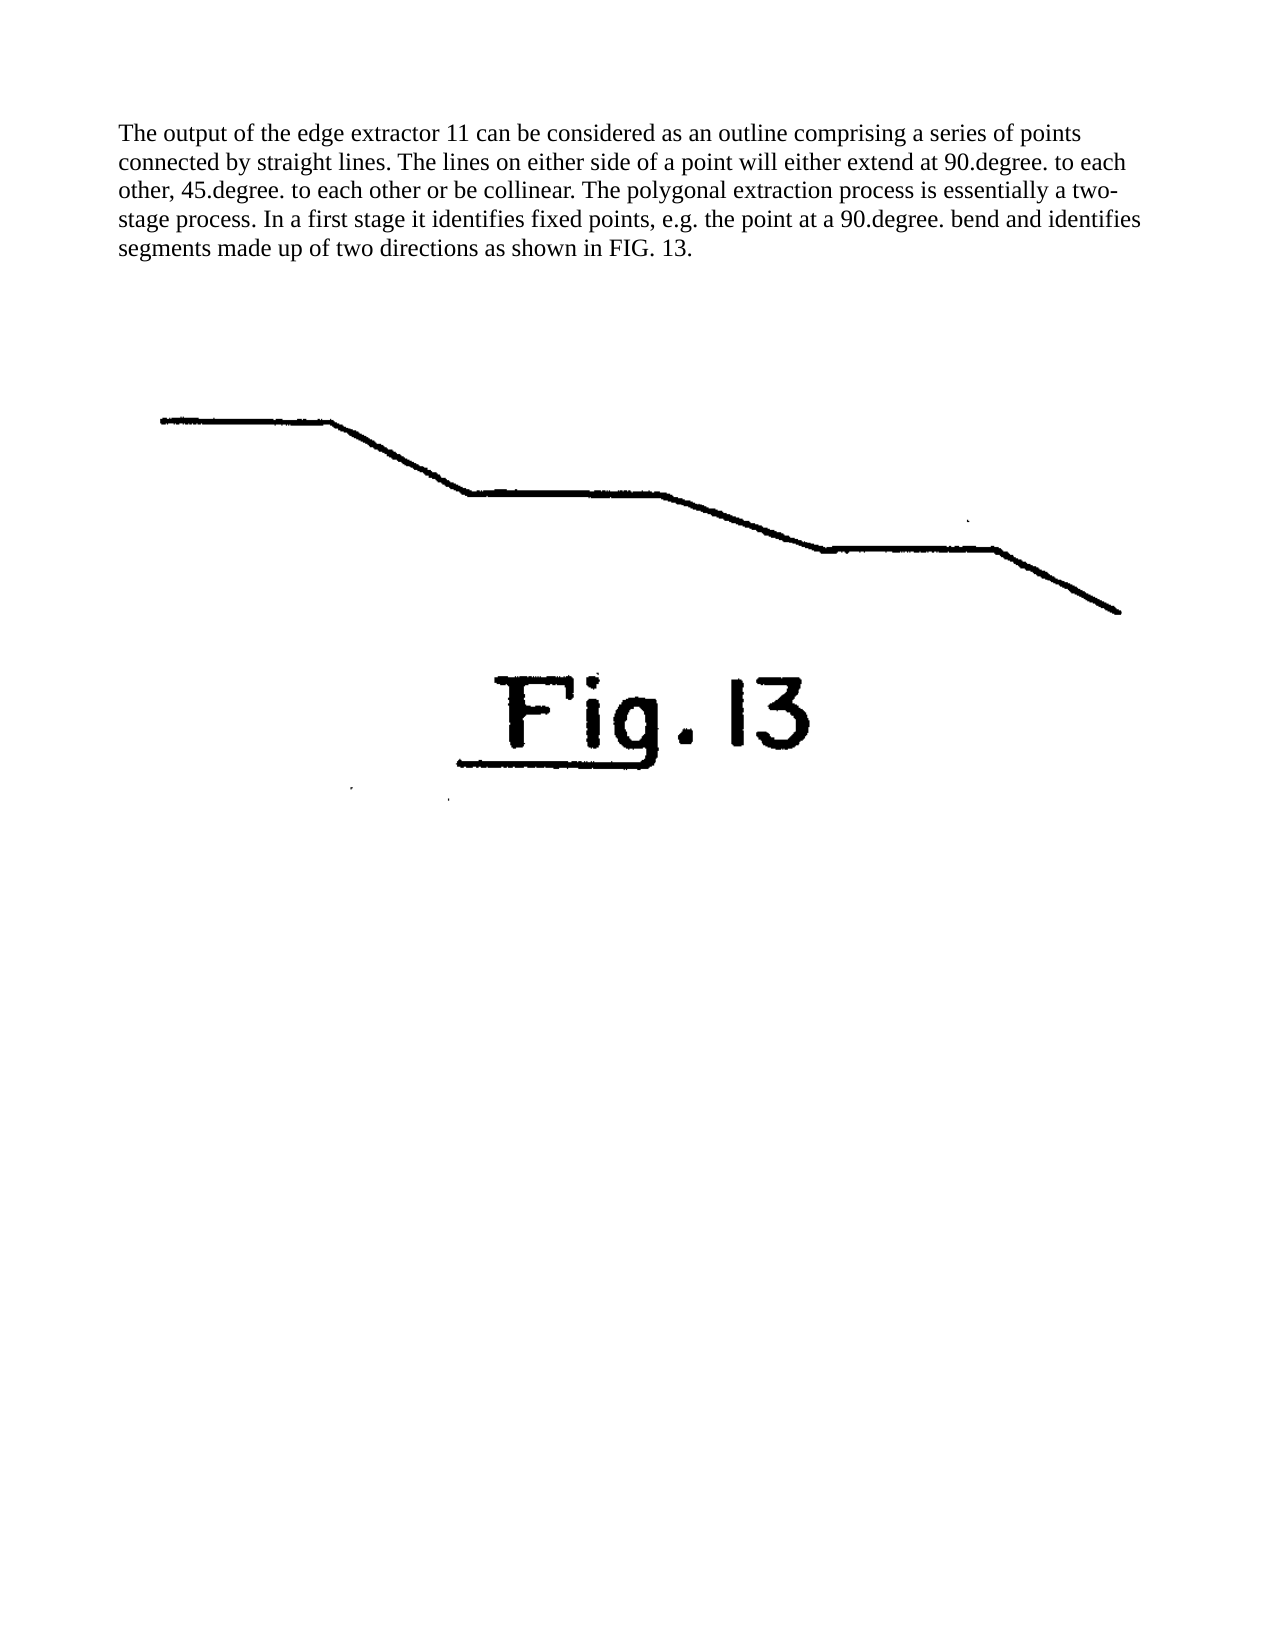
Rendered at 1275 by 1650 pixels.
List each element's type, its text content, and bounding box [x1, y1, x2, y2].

picture [118, 315, 1157, 847]
text The output of the edge extractor 11 can be considered as an outline comprising a series of points connected by straight lines. The lines on either side of a point will either extend at 90.degree. to each other, 45.degree. to each other or be collinear. The polygonal extraction process is essentially a two-stage process. In a first stage it identifies fixed points, e.g. the point at a 90.degree. bend and identifies segments made up of two directions as shown in FIG. 13. [118, 118, 1157, 262]
